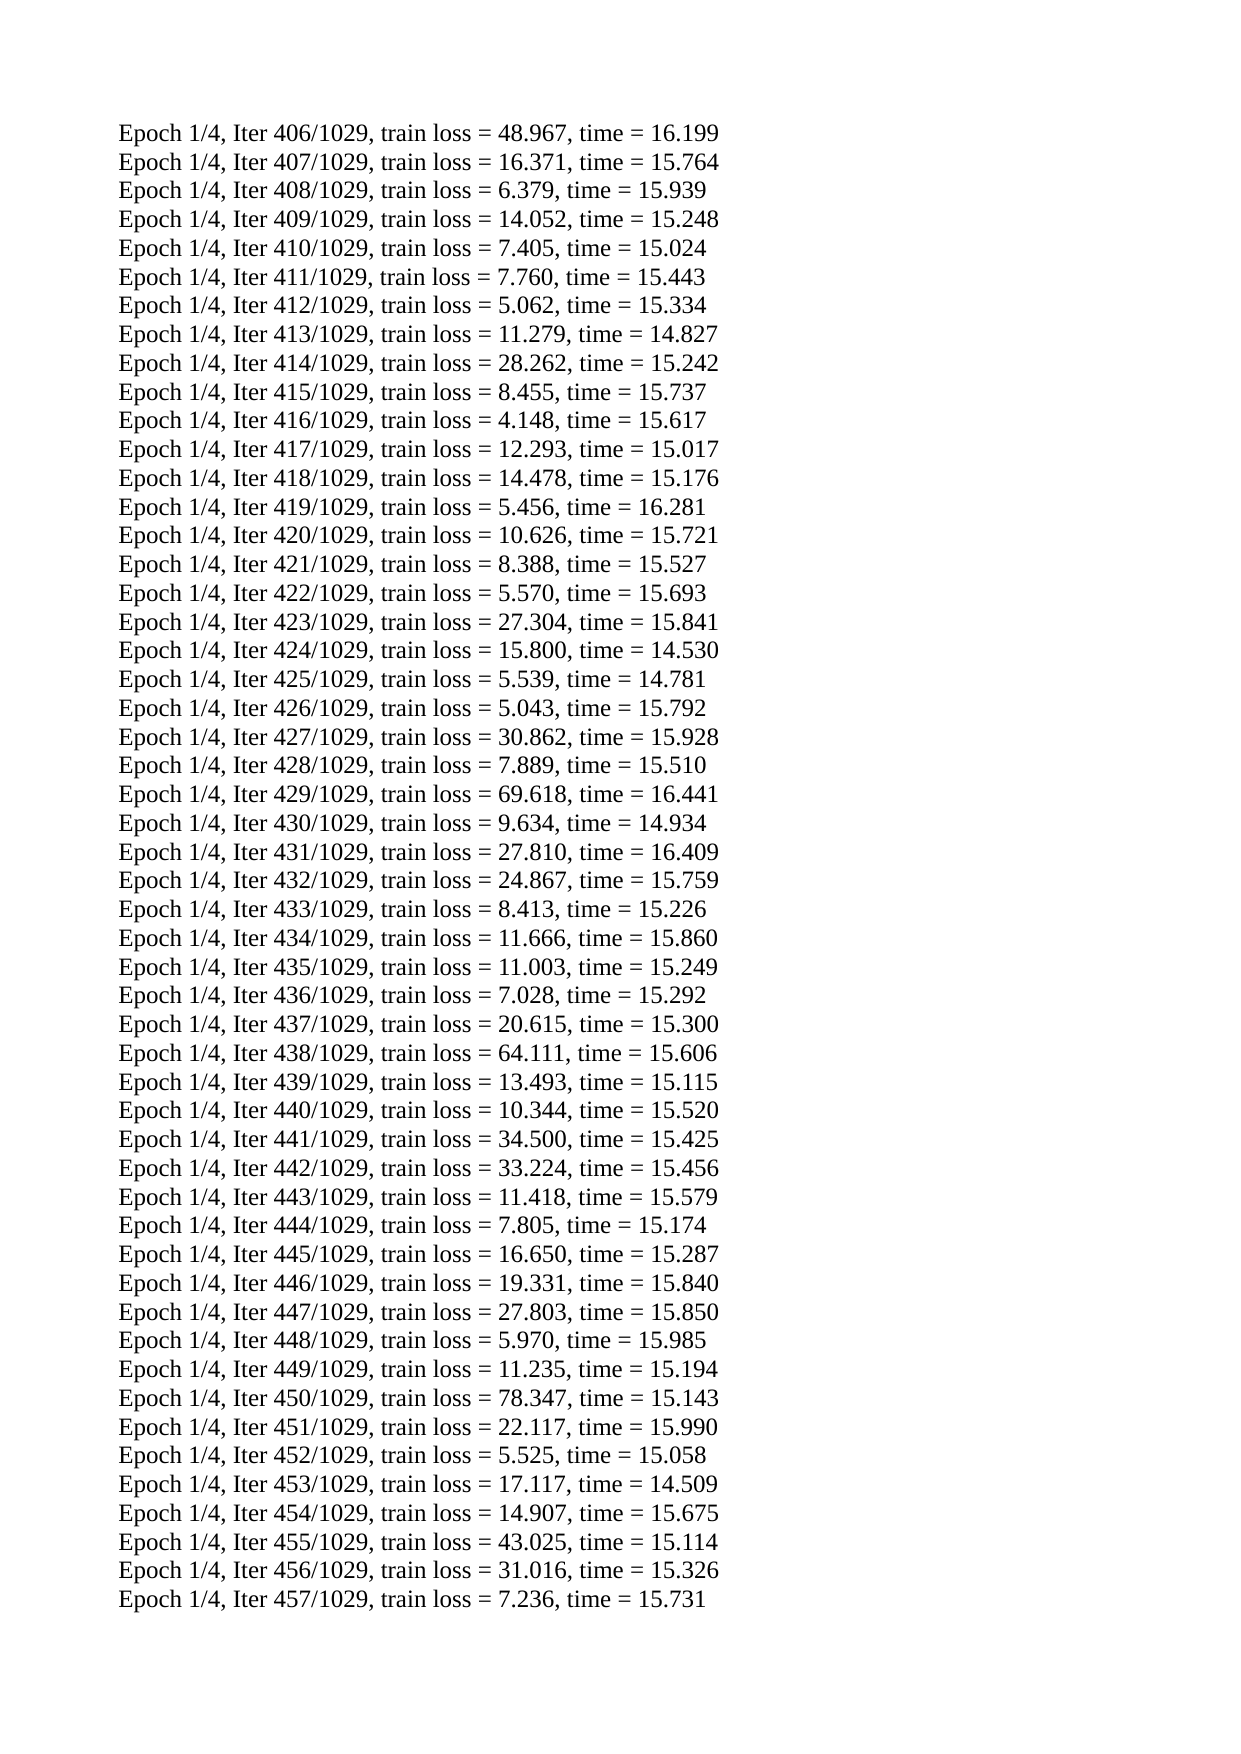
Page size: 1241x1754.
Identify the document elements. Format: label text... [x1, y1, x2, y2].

text Epoch 1/4, Iter 456/1029, train loss = 31.016, time = 15.326 [118, 1556, 1122, 1584]
text Epoch 1/4, Iter 414/1029, train loss = 28.262, time = 15.242 [118, 348, 1122, 377]
text Epoch 1/4, Iter 447/1029, train loss = 27.803, time = 15.850 [118, 1297, 1122, 1326]
text Epoch 1/4, Iter 430/1029, train loss = 9.634, time = 14.934 [118, 808, 1122, 837]
text Epoch 1/4, Iter 444/1029, train loss = 7.805, time = 15.174 [118, 1211, 1122, 1239]
text Epoch 1/4, Iter 413/1029, train loss = 11.279, time = 14.827 [118, 319, 1122, 348]
text Epoch 1/4, Iter 410/1029, train loss = 7.405, time = 15.024 [118, 233, 1122, 262]
text Epoch 1/4, Iter 450/1029, train loss = 78.347, time = 15.143 [118, 1383, 1122, 1412]
text Epoch 1/4, Iter 440/1029, train loss = 10.344, time = 15.520 [118, 1096, 1122, 1124]
text Epoch 1/4, Iter 443/1029, train loss = 11.418, time = 15.579 [118, 1182, 1122, 1211]
text Epoch 1/4, Iter 452/1029, train loss = 5.525, time = 15.058 [118, 1441, 1122, 1469]
text Epoch 1/4, Iter 419/1029, train loss = 5.456, time = 16.281 [118, 492, 1122, 521]
text Epoch 1/4, Iter 412/1029, train loss = 5.062, time = 15.334 [118, 291, 1122, 319]
text Epoch 1/4, Iter 411/1029, train loss = 7.760, time = 15.443 [118, 262, 1122, 291]
text Epoch 1/4, Iter 424/1029, train loss = 15.800, time = 14.530 [118, 636, 1122, 664]
text Epoch 1/4, Iter 433/1029, train loss = 8.413, time = 15.226 [118, 894, 1122, 923]
text Epoch 1/4, Iter 437/1029, train loss = 20.615, time = 15.300 [118, 1009, 1122, 1038]
text Epoch 1/4, Iter 421/1029, train loss = 8.388, time = 15.527 [118, 549, 1122, 578]
text Epoch 1/4, Iter 429/1029, train loss = 69.618, time = 16.441 [118, 779, 1122, 808]
text Epoch 1/4, Iter 438/1029, train loss = 64.111, time = 15.606 [118, 1038, 1122, 1067]
text Epoch 1/4, Iter 415/1029, train loss = 8.455, time = 15.737 [118, 377, 1122, 406]
text Epoch 1/4, Iter 422/1029, train loss = 5.570, time = 15.693 [118, 578, 1122, 607]
text Epoch 1/4, Iter 432/1029, train loss = 24.867, time = 15.759 [118, 866, 1122, 894]
text Epoch 1/4, Iter 441/1029, train loss = 34.500, time = 15.425 [118, 1124, 1122, 1153]
text Epoch 1/4, Iter 453/1029, train loss = 17.117, time = 14.509 [118, 1469, 1122, 1498]
text Epoch 1/4, Iter 409/1029, train loss = 14.052, time = 15.248 [118, 204, 1122, 233]
text Epoch 1/4, Iter 423/1029, train loss = 27.304, time = 15.841 [118, 607, 1122, 636]
text Epoch 1/4, Iter 449/1029, train loss = 11.235, time = 15.194 [118, 1354, 1122, 1383]
text Epoch 1/4, Iter 457/1029, train loss = 7.236, time = 15.731 [118, 1584, 1122, 1613]
text Epoch 1/4, Iter 426/1029, train loss = 5.043, time = 15.792 [118, 693, 1122, 722]
text Epoch 1/4, Iter 416/1029, train loss = 4.148, time = 15.617 [118, 406, 1122, 434]
text Epoch 1/4, Iter 446/1029, train loss = 19.331, time = 15.840 [118, 1268, 1122, 1297]
text Epoch 1/4, Iter 448/1029, train loss = 5.970, time = 15.985 [118, 1326, 1122, 1354]
text Epoch 1/4, Iter 408/1029, train loss = 6.379, time = 15.939 [118, 176, 1122, 204]
text Epoch 1/4, Iter 431/1029, train loss = 27.810, time = 16.409 [118, 837, 1122, 866]
text Epoch 1/4, Iter 420/1029, train loss = 10.626, time = 15.721 [118, 521, 1122, 549]
text Epoch 1/4, Iter 428/1029, train loss = 7.889, time = 15.510 [118, 751, 1122, 779]
text Epoch 1/4, Iter 418/1029, train loss = 14.478, time = 15.176 [118, 463, 1122, 492]
text Epoch 1/4, Iter 406/1029, train loss = 48.967, time = 16.199 [118, 118, 1122, 147]
text Epoch 1/4, Iter 425/1029, train loss = 5.539, time = 14.781 [118, 664, 1122, 693]
text Epoch 1/4, Iter 455/1029, train loss = 43.025, time = 15.114 [118, 1527, 1122, 1556]
text Epoch 1/4, Iter 454/1029, train loss = 14.907, time = 15.675 [118, 1498, 1122, 1527]
text Epoch 1/4, Iter 407/1029, train loss = 16.371, time = 15.764 [118, 147, 1122, 176]
text Epoch 1/4, Iter 451/1029, train loss = 22.117, time = 15.990 [118, 1412, 1122, 1441]
text Epoch 1/4, Iter 442/1029, train loss = 33.224, time = 15.456 [118, 1153, 1122, 1182]
text Epoch 1/4, Iter 427/1029, train loss = 30.862, time = 15.928 [118, 722, 1122, 751]
text Epoch 1/4, Iter 445/1029, train loss = 16.650, time = 15.287 [118, 1239, 1122, 1268]
text Epoch 1/4, Iter 436/1029, train loss = 7.028, time = 15.292 [118, 981, 1122, 1009]
text Epoch 1/4, Iter 439/1029, train loss = 13.493, time = 15.115 [118, 1067, 1122, 1096]
text Epoch 1/4, Iter 435/1029, train loss = 11.003, time = 15.249 [118, 952, 1122, 981]
text Epoch 1/4, Iter 417/1029, train loss = 12.293, time = 15.017 [118, 434, 1122, 463]
text Epoch 1/4, Iter 434/1029, train loss = 11.666, time = 15.860 [118, 923, 1122, 952]
